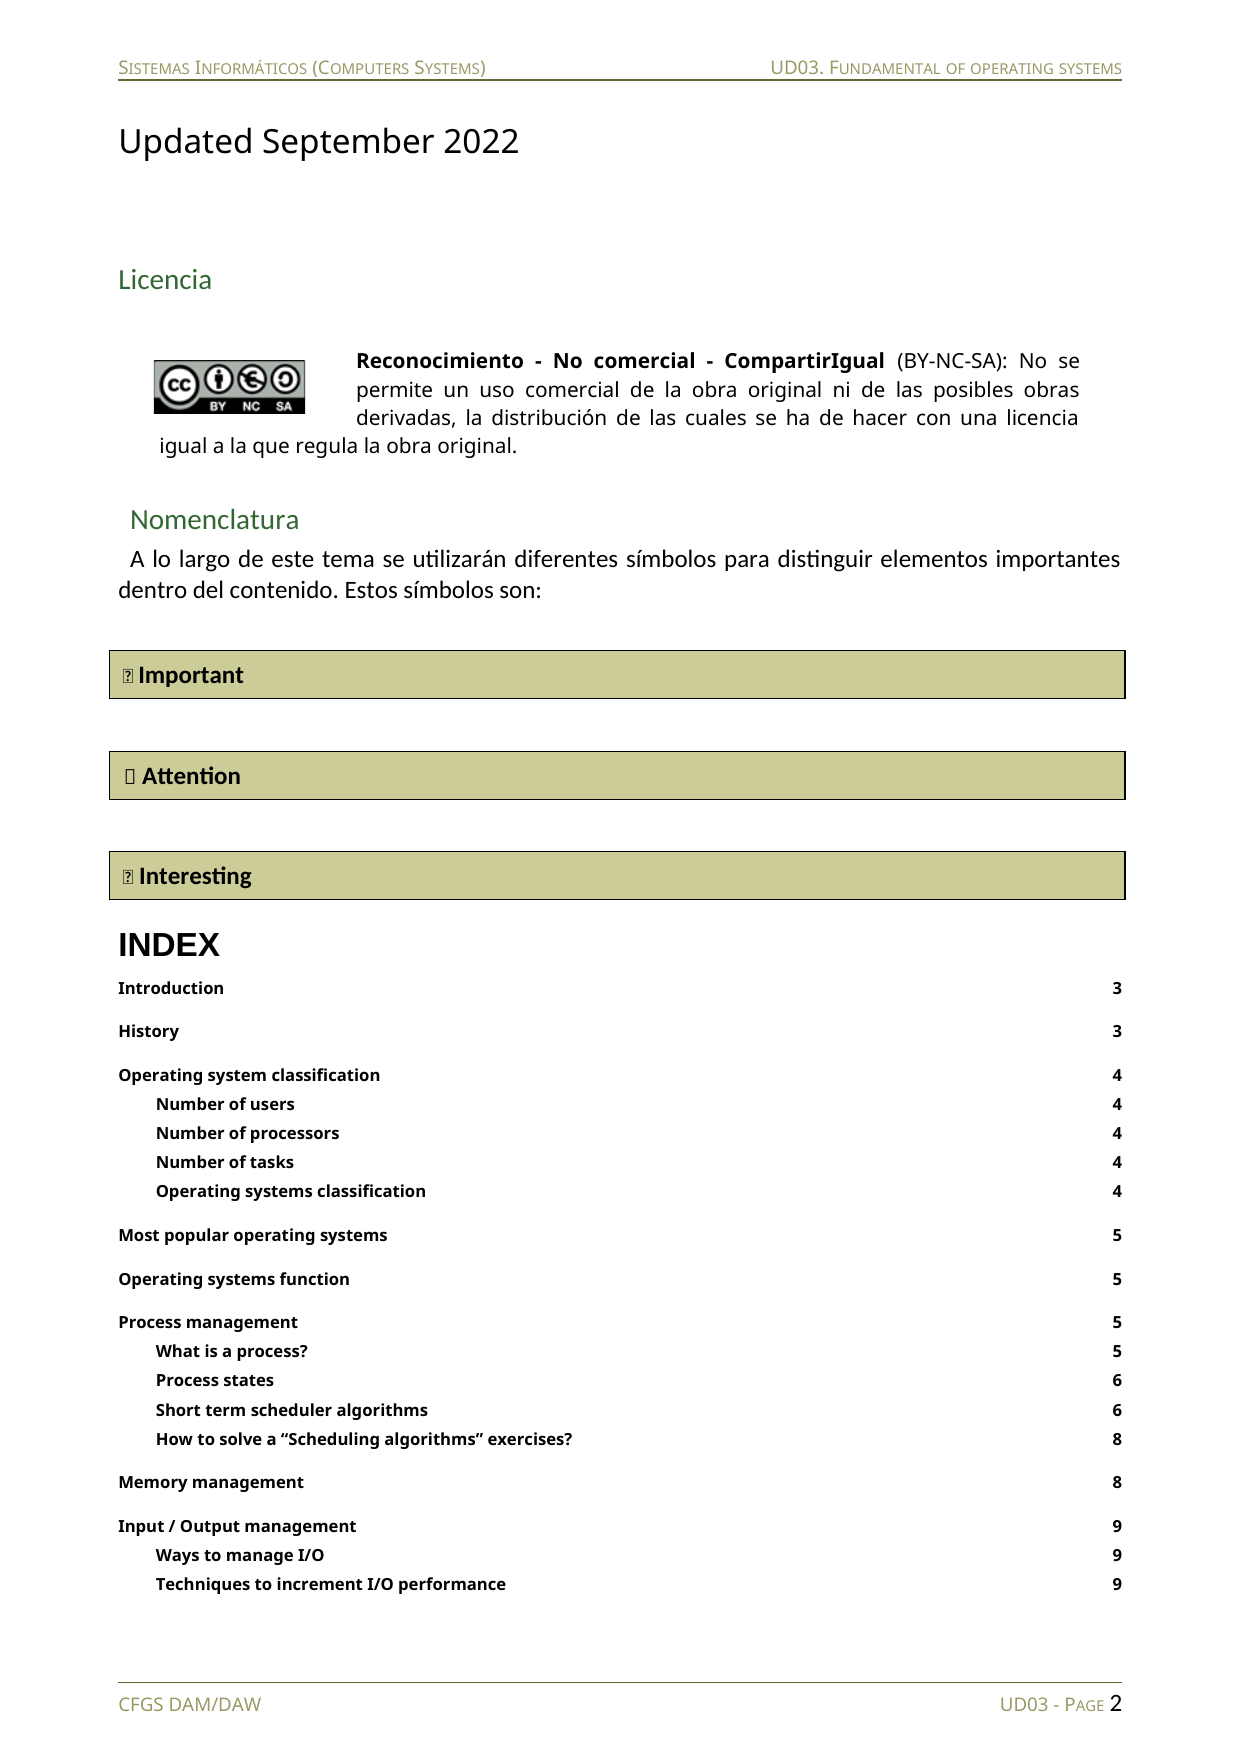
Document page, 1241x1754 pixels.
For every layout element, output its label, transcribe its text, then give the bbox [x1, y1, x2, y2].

text Process management 5 [118, 1311, 1122, 1333]
text ❕ Attention [110, 752, 1124, 799]
text Nomenclatura [118, 501, 1122, 537]
text Reconocimiento - No comercial - CompartirIgual (BY-NC-SA): No se permite un uso comercial de la obra original ni de las posibles obras derivadas, la distribución de las cuales se ha de hacer con una licencia igual a la que regula la obra original. [159, 346, 1080, 460]
text Input / Output management 9 [118, 1514, 1122, 1537]
text Process states 6 [156, 1369, 1122, 1392]
text Licencia [118, 261, 1122, 297]
text 📖 Important [110, 651, 1124, 698]
text Operating systems function 5 [118, 1267, 1122, 1290]
text Updated September 2022 [118, 118, 1122, 163]
text Most popular operating systems 5 [118, 1224, 1122, 1246]
text 💬 Interesting [110, 852, 1124, 899]
picture [153, 360, 306, 414]
text Operating systems classification 4 [156, 1180, 1122, 1203]
text A lo largo de este tema se utilizarán diferentes símbolos para distinguir elementos importantes dentro del contenido. Estos símbolos son: [118, 543, 1122, 604]
text INDEX [118, 925, 1122, 964]
text Memory management 8 [118, 1471, 1122, 1494]
text Number of tasks 4 [156, 1151, 1122, 1174]
text Introduction 3 [118, 976, 1122, 999]
text Short term scheduler algorithms 6 [156, 1398, 1122, 1421]
text How to solve a “Scheduling algorithms” exercises? 8 [156, 1427, 1122, 1450]
text Number of processors 4 [156, 1122, 1122, 1144]
text Number of users 4 [156, 1093, 1122, 1115]
text What is a process? 5 [156, 1340, 1122, 1363]
text Techniques to increment I/O performance 9 [156, 1573, 1122, 1596]
text History 3 [118, 1020, 1122, 1043]
text Ways to manage I/O 9 [156, 1544, 1122, 1566]
text Operating system classification 4 [118, 1063, 1122, 1086]
